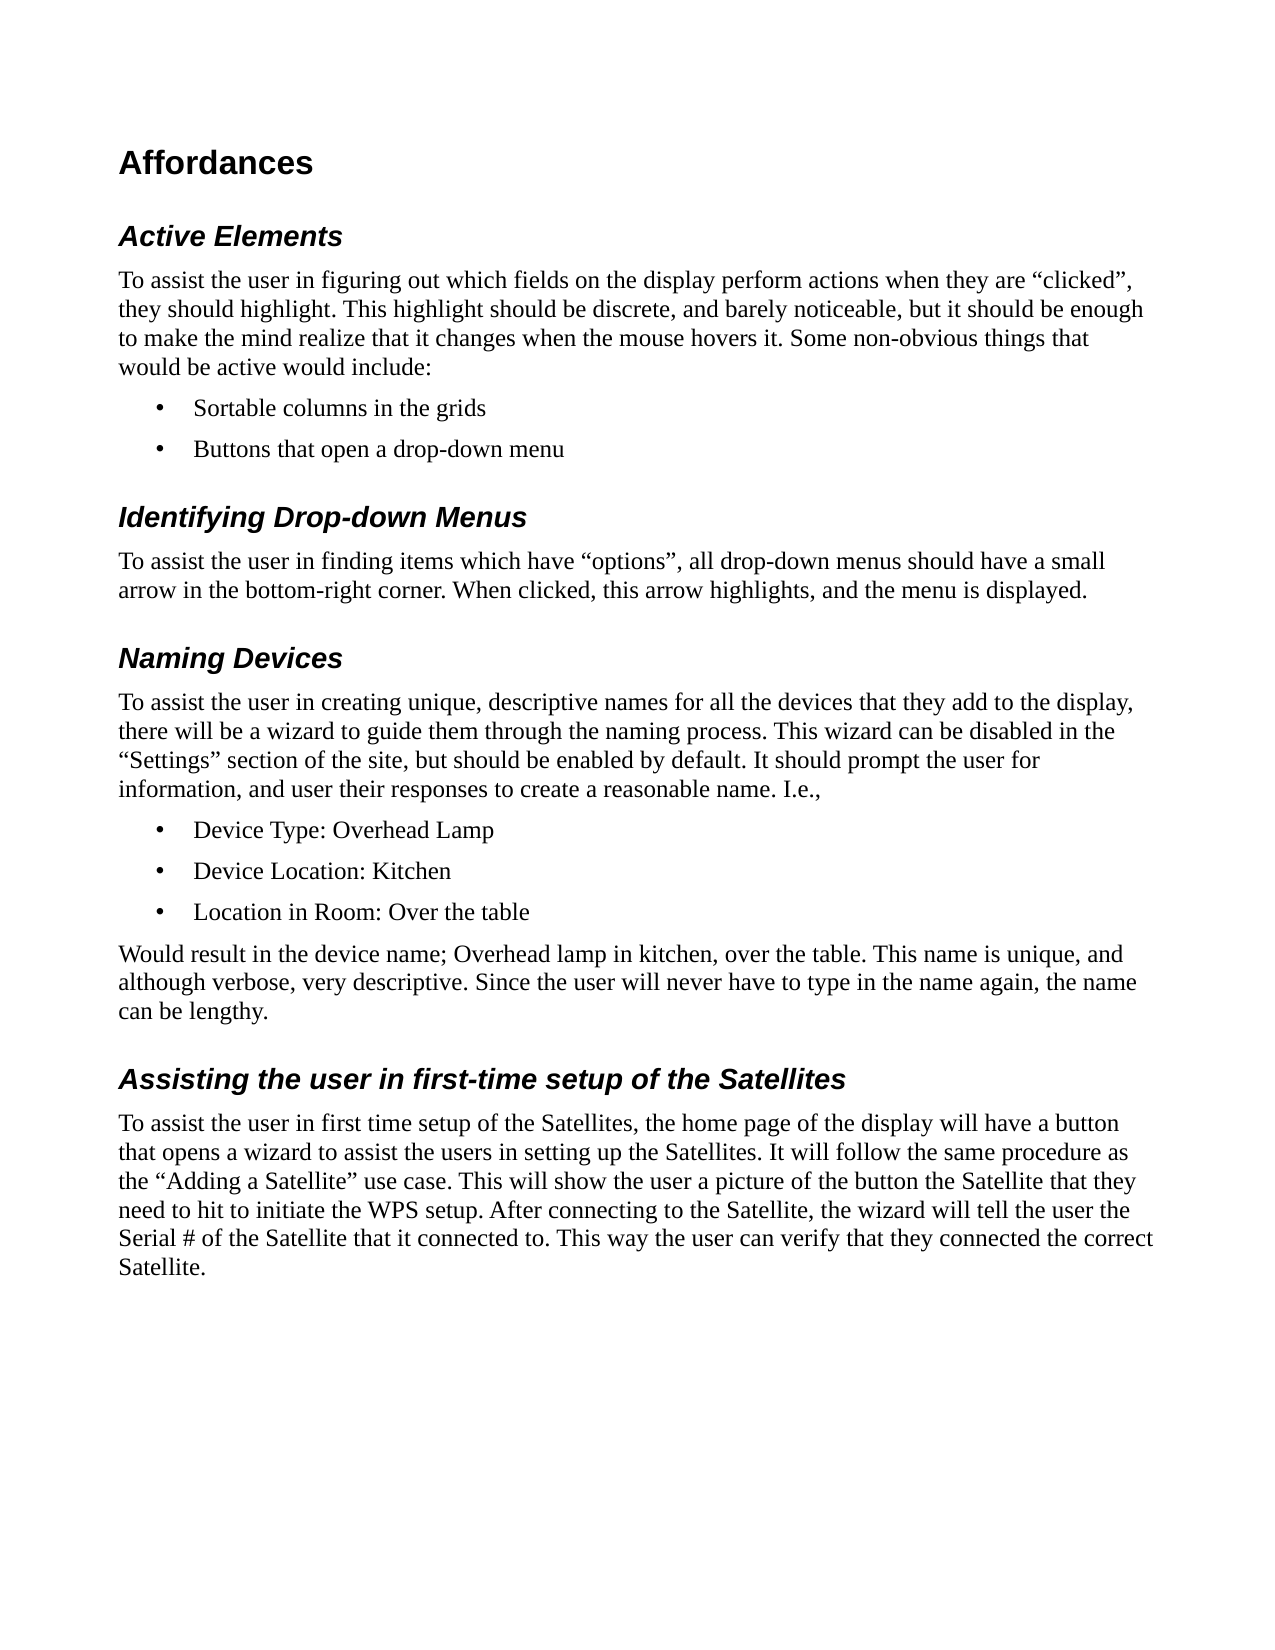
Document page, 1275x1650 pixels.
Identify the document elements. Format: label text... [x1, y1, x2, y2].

list Sortable columns in the grids [156, 393, 1157, 422]
list Buttons that open a drop-down menu [156, 434, 1157, 463]
text To assist the user in first time setup of the Satellites, the home page of the display will have a button that opens a wizard to assist the users in setting up the Satellites. It will follow the same procedure as the “Adding a Satellite” use case. This will show the user a picture of the button the Satellite that they need to hit to initiate the WPS setup. After connecting to the Satellite, the wizard will tell the user the Serial # of the Satellite that it connected to. This way the user can verify that they connected the correct Satellite. [118, 1108, 1157, 1281]
subtitle Affordances [118, 143, 1157, 182]
text To assist the user in figuring out which fields on the display perform actions when they are “clicked”, they should highlight. This highlight should be discrete, and barely noticeable, but it should be enough to make the mind realize that it changes when the mouse hovers it. Some non-obvious things that would be active would include: [118, 265, 1157, 380]
subtitle Active Elements [118, 219, 1157, 253]
subtitle Identifying Drop-down Menus [118, 500, 1157, 534]
subtitle Naming Devices [118, 641, 1157, 675]
text To assist the user in finding items which have “options”, all drop-down menus should have a small arrow in the bottom-right corner. When clicked, this arrow highlights, and the menu is displayed. [118, 546, 1157, 604]
subtitle Assisting the user in first-time setup of the Satellites [118, 1062, 1157, 1096]
text Would result in the device name; Overhead lamp in kitchen, over the table. This name is unique, and although verbose, very descriptive. Since the user will never have to type in the name again, the name can be lengthy. [118, 939, 1157, 1025]
list Device Location: Kitchen [156, 856, 1157, 885]
list Device Type: Overhead Lamp [156, 815, 1157, 844]
text To assist the user in creating unique, descriptive names for all the devices that they add to the display, there will be a wizard to guide them through the naming process. This wizard can be disabled in the “Settings” section of the site, but should be enabled by default. It should prompt the user for information, and user their responses to create a reasonable name. I.e., [118, 687, 1157, 802]
list Location in Room: Over the table [156, 897, 1157, 926]
